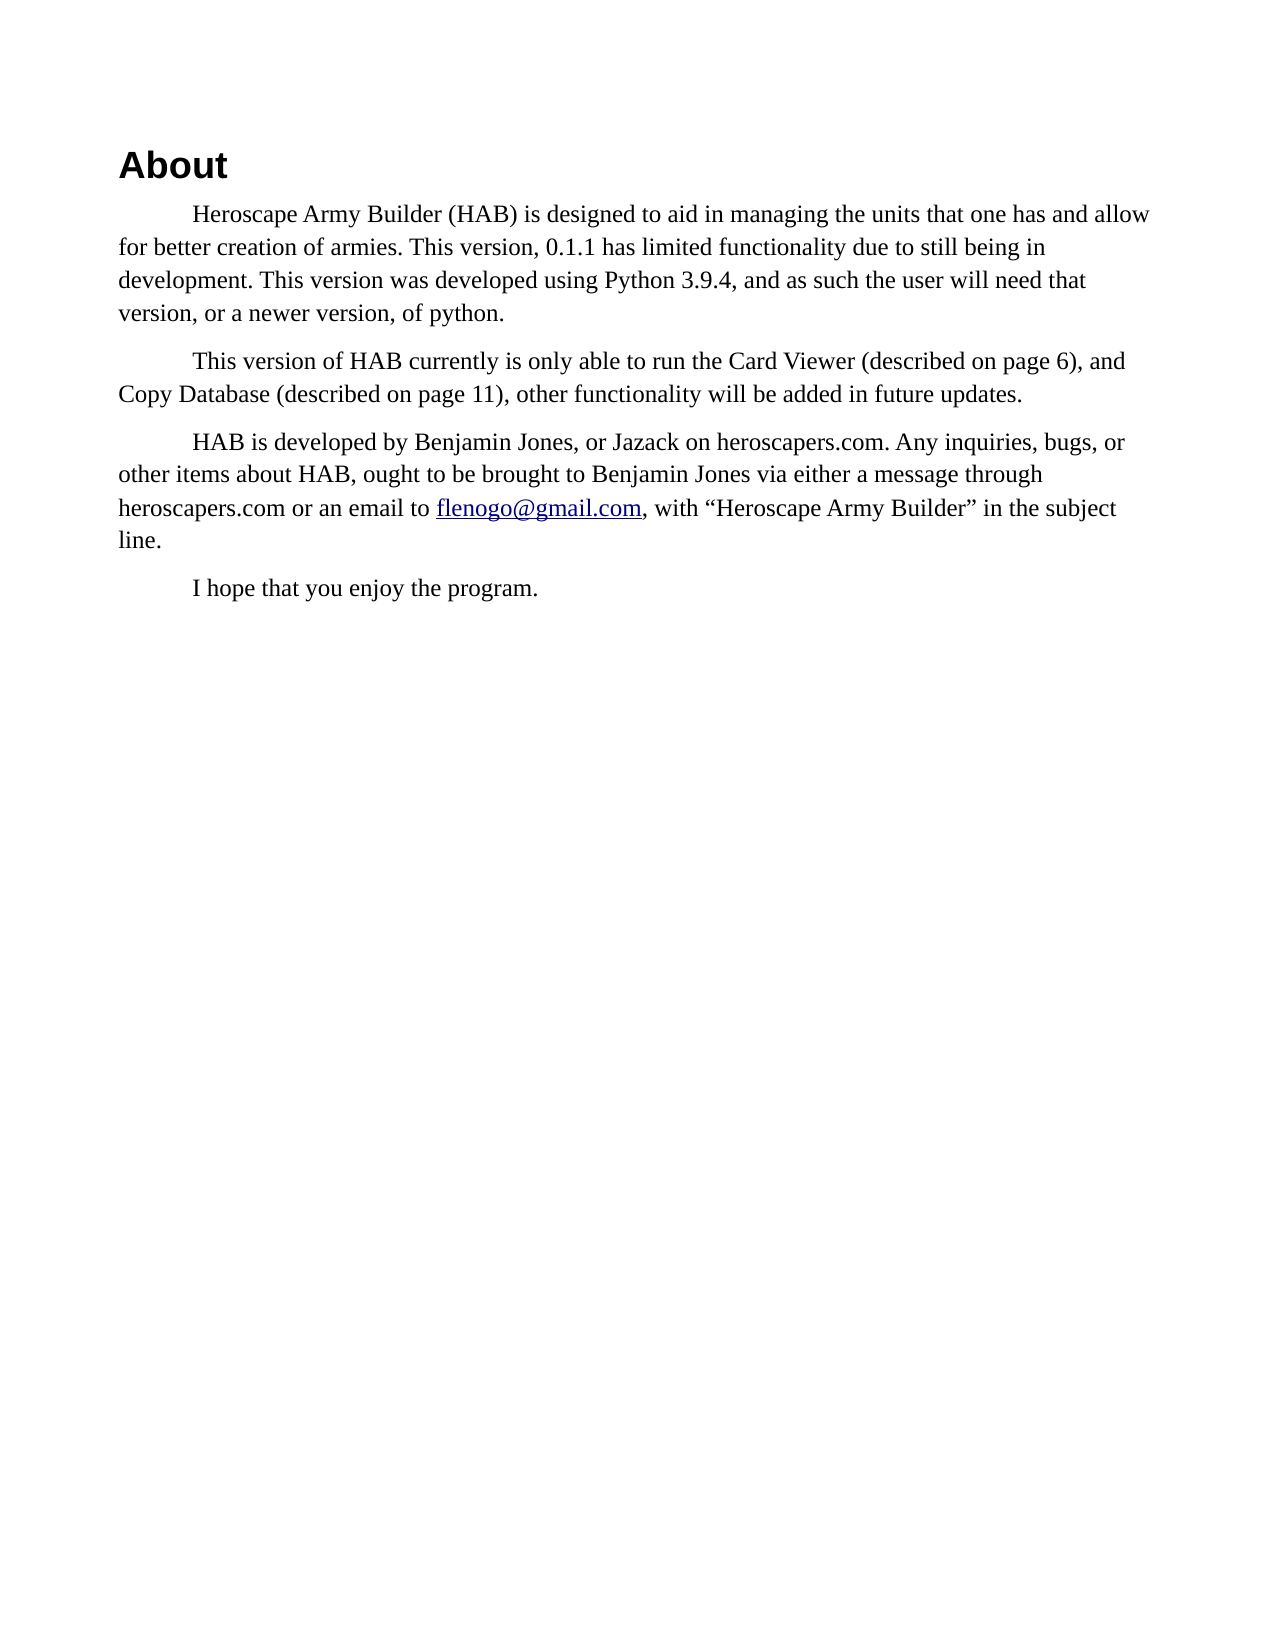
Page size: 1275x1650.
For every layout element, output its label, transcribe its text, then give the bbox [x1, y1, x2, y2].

text This version of HAB currently is only able to run the Card Viewer (described on page 6), and Copy Database (described on page 11), other functionality will be added in future updates. [118, 346, 1157, 408]
subtitle About [118, 143, 1157, 187]
text Heroscape Army Builder (HAB) is designed to aid in managing the units that one has and allow for better creation of armies. This version, 0.1.1 has limited functionality due to still being in development. This version was developed using Python 3.9.4, and as such the user will need that version, or a newer version, of python. [118, 199, 1157, 327]
text I hope that you enjoy the program. [118, 573, 1157, 602]
text HAB is developed by Benjamin Jones, or Jazack on heroscapers.com. Any inquiries, bugs, or other items about HAB, ought to be brought to Benjamin Jones via either a message through heroscapers.com or an email to flenogo@gmail.com, with “Heroscape Army Builder” in the subject line. [118, 427, 1157, 554]
